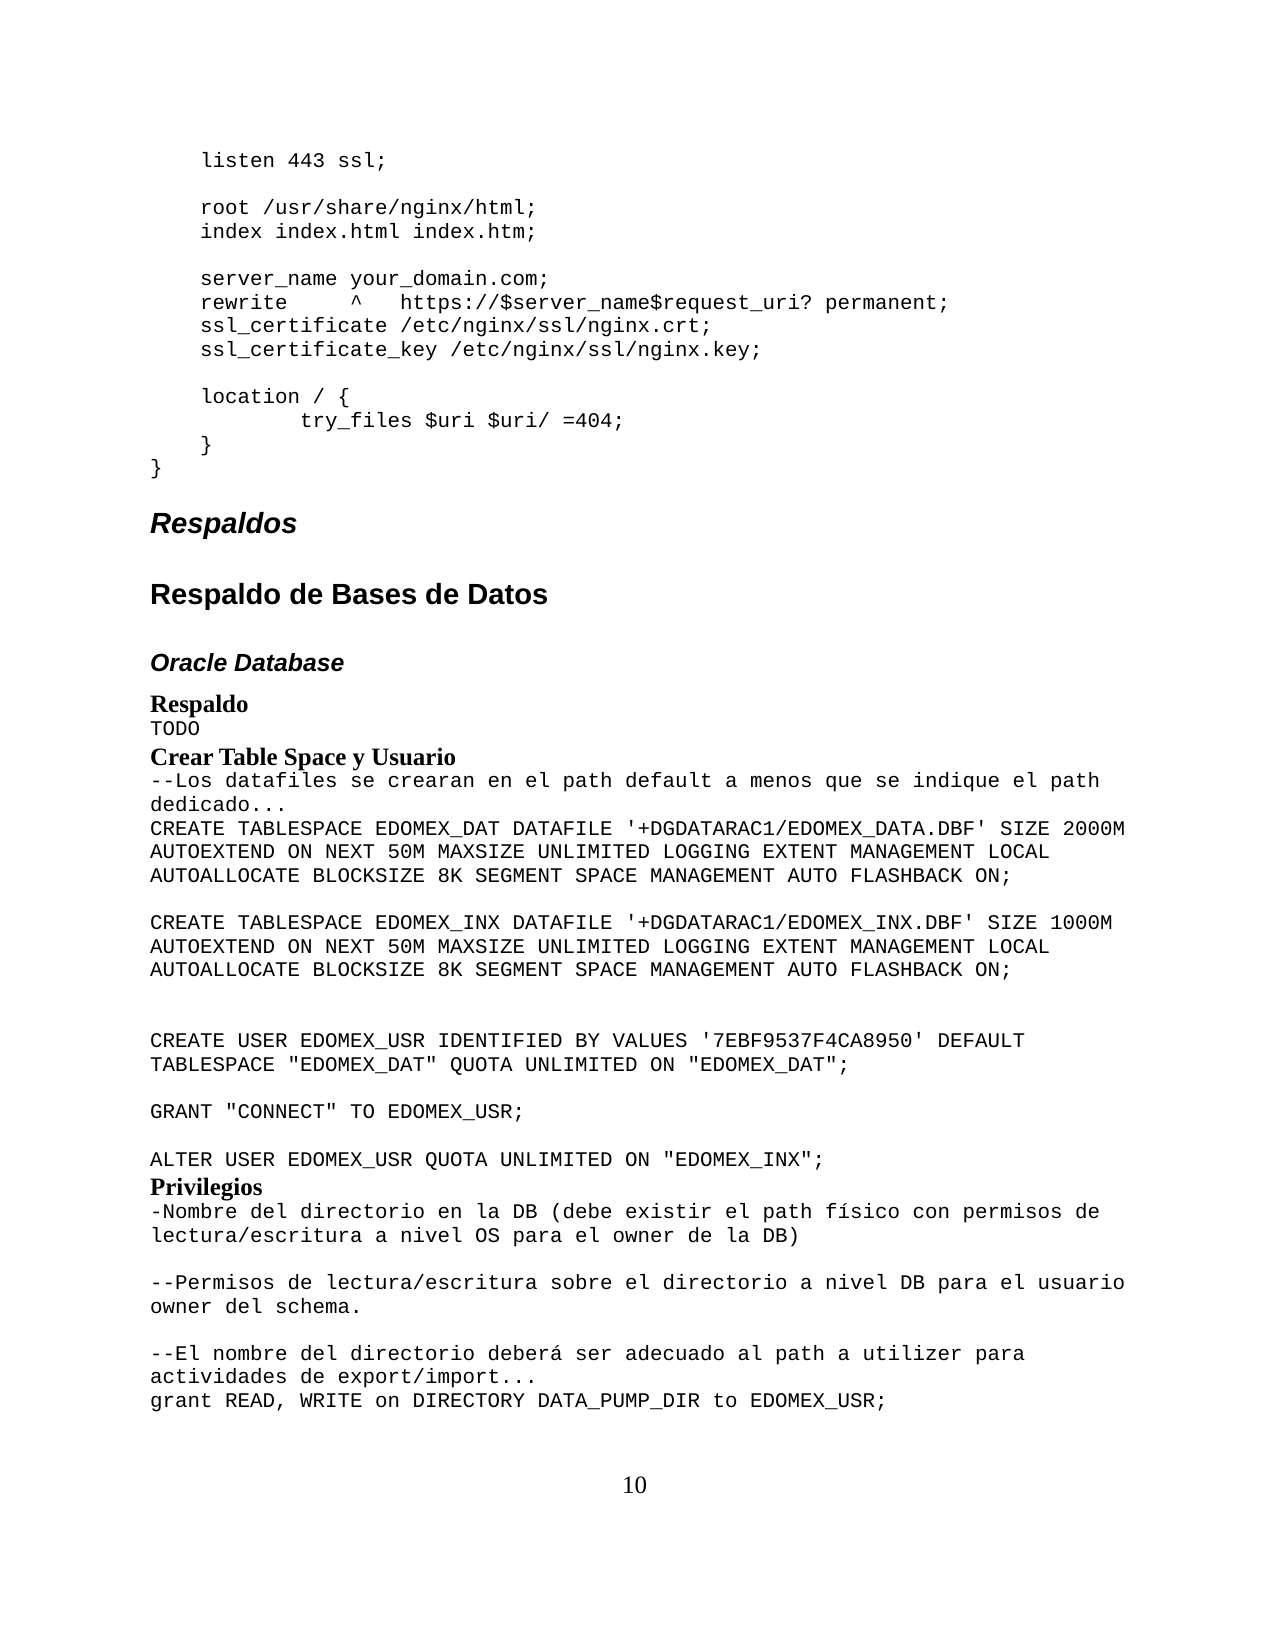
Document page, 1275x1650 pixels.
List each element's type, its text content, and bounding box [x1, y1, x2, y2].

text server_name your_domain.com; [150, 268, 1125, 292]
text --Permisos de lectura/escritura sobre el directorio a nivel DB para el usuario owner del schema. [150, 1272, 1125, 1319]
text root /usr/share/nginx/html; [150, 197, 1125, 221]
text -Nombre del directorio en la DB (debe existir el path físico con permisos de lectura/escritura a nivel OS para el owner de la DB) [150, 1201, 1125, 1248]
text Privilegios [150, 1172, 1125, 1201]
text } [150, 457, 1125, 481]
text CREATE TABLESPACE EDOMEX_INX DATAFILE '+DGDATARAC1/EDOMEX_INX.DBF' SIZE 1000M [150, 912, 1125, 936]
subtitle Respaldos [150, 506, 1125, 539]
text --El nombre del directorio deberá ser adecuado al path a utilizer para actividades de export/import... [150, 1343, 1125, 1390]
text AUTOEXTEND ON NEXT 50M MAXSIZE UNLIMITED LOGGING EXTENT MANAGEMENT LOCAL AUTOALLOCATE BLOCKSIZE 8K SEGMENT SPACE MANAGEMENT AUTO FLASHBACK ON; [150, 936, 1125, 983]
subtitle Respaldo de Bases de Datos [150, 577, 1125, 611]
text } [150, 434, 1125, 457]
text ssl_certificate_key /etc/nginx/ssl/nginx.key; [150, 339, 1125, 363]
text Crear Table Space y Usuario [150, 742, 1125, 770]
text GRANT "CONNECT" TO EDOMEX_USR; [150, 1101, 1125, 1125]
text --Los datafiles se crearan en el path default a menos que se indique el path dedicado... [150, 770, 1125, 818]
text try_files $uri $uri/ =404; [150, 410, 1125, 434]
text AUTOEXTEND ON NEXT 50M MAXSIZE UNLIMITED LOGGING EXTENT MANAGEMENT LOCAL AUTOALLOCATE BLOCKSIZE 8K SEGMENT SPACE MANAGEMENT AUTO FLASHBACK ON; [150, 841, 1125, 888]
text TODO [150, 718, 1125, 742]
text location / { [150, 386, 1125, 410]
text CREATE USER EDOMEX_USR IDENTIFIED BY VALUES '7EBF9537F4CA8950' DEFAULT TABLESPACE "EDOMEX_DAT" QUOTA UNLIMITED ON "EDOMEX_DAT"; [150, 1030, 1125, 1078]
text listen 443 ssl; [150, 150, 1125, 174]
text ssl_certificate /etc/nginx/ssl/nginx.crt; [150, 316, 1125, 339]
text CREATE TABLESPACE EDOMEX_DAT DATAFILE '+DGDATARAC1/EDOMEX_DATA.DBF' SIZE 2000M [150, 818, 1125, 841]
text ALTER USER EDOMEX_USR QUOTA UNLIMITED ON "EDOMEX_INX"; [150, 1149, 1125, 1172]
text Respaldo [150, 689, 1125, 718]
subtitle Oracle Database [150, 648, 1125, 677]
text rewrite ^ https://$server_name$request_uri? permanent; [150, 292, 1125, 316]
text grant READ, WRITE on DIRECTORY DATA_PUMP_DIR to EDOMEX_USR; [150, 1390, 1125, 1414]
text index index.html index.htm; [150, 221, 1125, 244]
